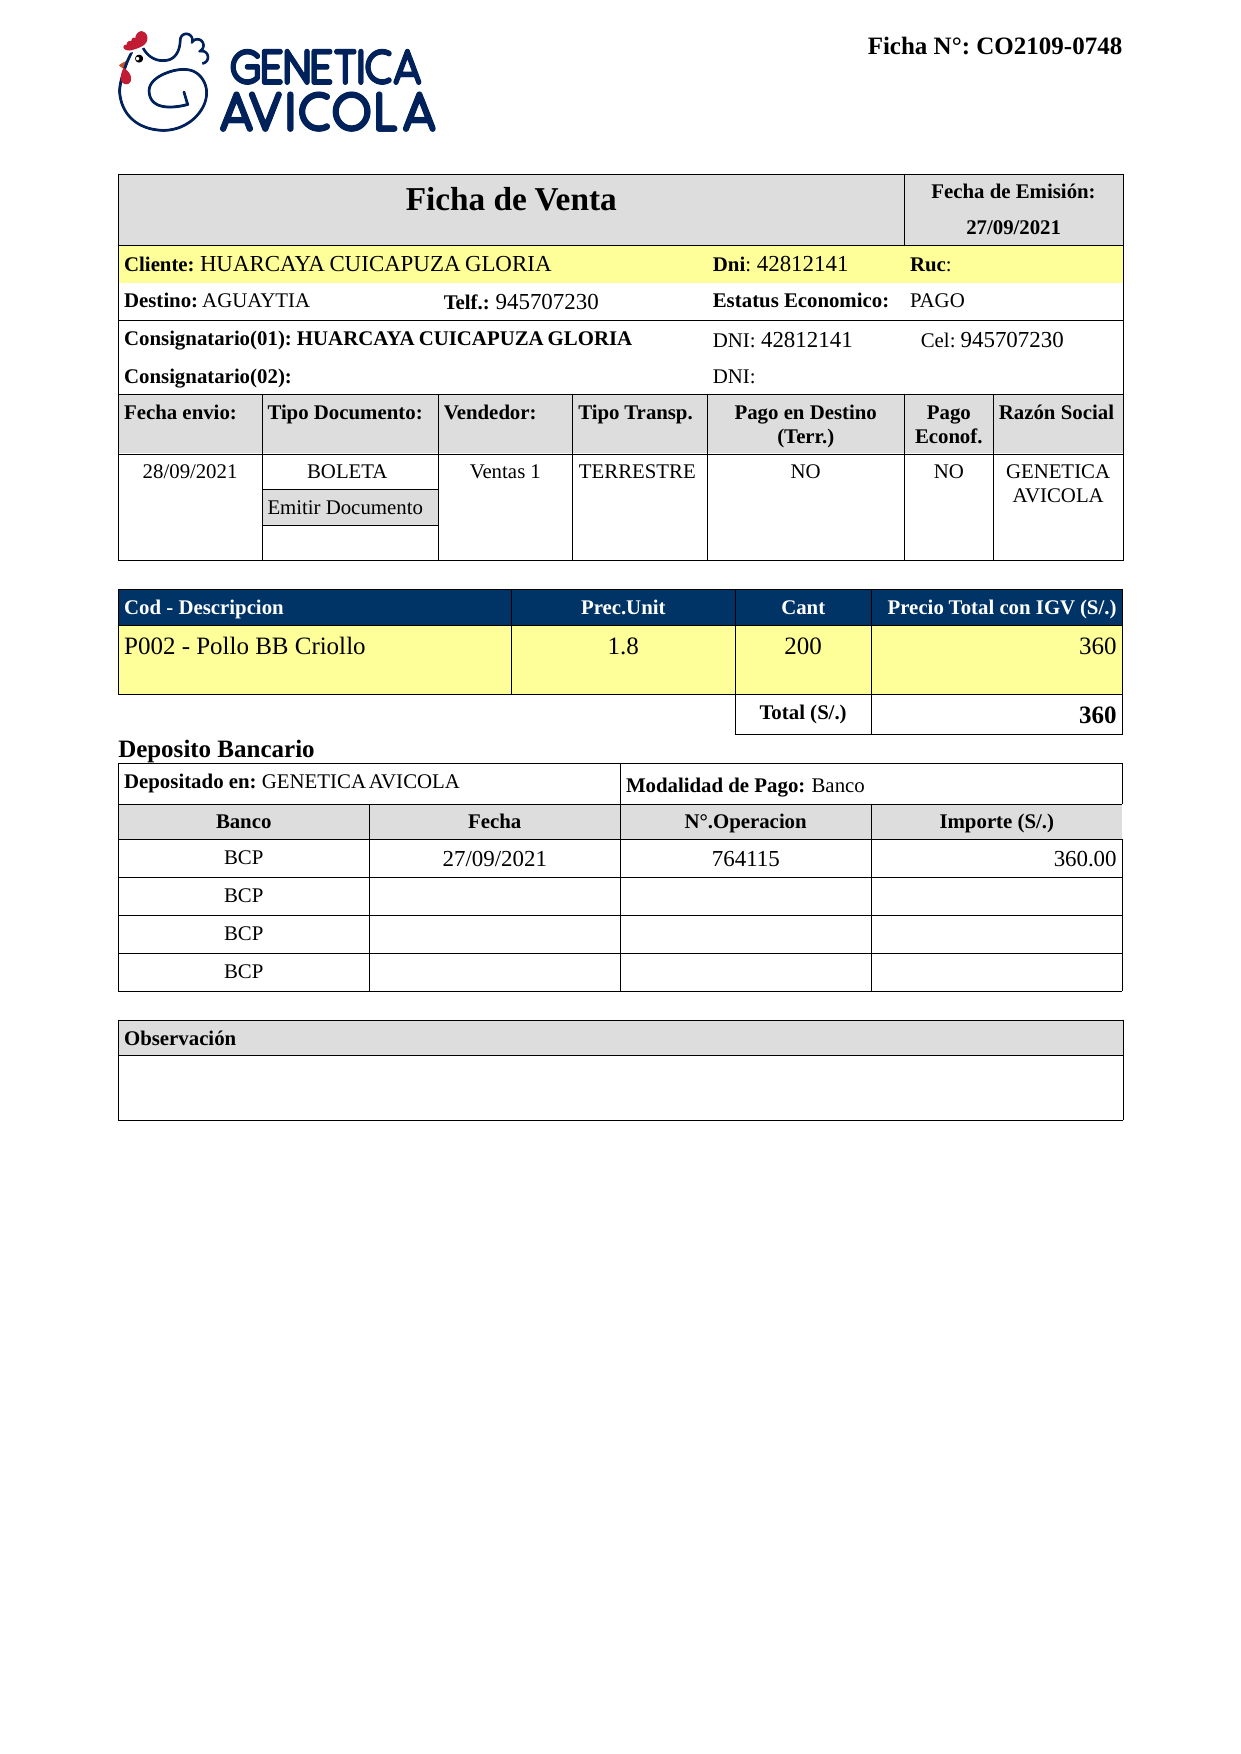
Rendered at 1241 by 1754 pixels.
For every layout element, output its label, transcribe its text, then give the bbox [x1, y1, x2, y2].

table_cell 360 [872, 695, 1122, 734]
table_cell [370, 916, 620, 953]
table_cell GENETICA AVICOLA [994, 455, 1123, 560]
table_cell Estatus Economico: [707, 283, 904, 320]
table_header Fecha de Emisión: [905, 175, 1123, 209]
table_cell Consignatario(02): [119, 358, 707, 394]
table_cell BCP [119, 954, 369, 991]
table_cell NO [905, 455, 993, 560]
table_cell NO [708, 455, 904, 560]
table_cell [119, 1056, 1123, 1119]
table_header Precio Total con IGV (S/.) [872, 590, 1122, 625]
table_cell 360.00 [872, 840, 1122, 877]
table_cell Fecha envio: [119, 395, 262, 453]
table_cell Consignatario(01): HUARCAYA CUICAPUZA GLORIA [119, 321, 707, 358]
table_cell [872, 954, 1122, 991]
table_cell P002 - Pollo BB Criollo [119, 626, 511, 694]
text Deposito Bancario [118, 734, 1122, 763]
table_cell Destino: AGUAYTIA [119, 283, 438, 320]
table_cell Pago Econof. [905, 395, 993, 453]
table_cell Ventas 1 [439, 455, 572, 560]
table_cell [621, 878, 871, 915]
table_cell DNI: [707, 358, 1123, 394]
table_cell PAGO [904, 283, 1123, 320]
table_cell BOLETA [263, 455, 438, 489]
table_cell BCP [119, 916, 369, 953]
table_cell DNI: 42812141 [707, 321, 915, 358]
table_cell [263, 526, 438, 560]
table_cell [370, 954, 620, 991]
table_cell Telf.: 945707230 [438, 283, 707, 320]
table_cell [511, 695, 735, 734]
table_cell Ruc: [904, 246, 1123, 283]
table_cell BCP [119, 878, 369, 915]
table_cell [621, 916, 871, 953]
table_cell [370, 878, 620, 915]
table_cell 200 [736, 626, 871, 694]
table_cell TERRESTRE [573, 455, 707, 560]
table_cell [872, 916, 1122, 953]
table_header Observación [119, 1021, 1123, 1055]
table_header Cod - Descripcion [119, 590, 511, 625]
table_cell Tipo Transp. [573, 395, 707, 453]
table_header Prec.Unit [512, 590, 735, 625]
table_header Depositado en: GENETICA AVICOLA [119, 764, 620, 803]
table_cell 360 [872, 626, 1122, 694]
table_header Ficha de Venta [119, 175, 904, 245]
table_cell Pago en Destino (Terr.) [708, 395, 904, 453]
table_header Modalidad de Pago: Banco [621, 764, 1122, 803]
table_cell Cliente: HUARCAYA CUICAPUZA GLORIA [119, 246, 707, 283]
table_cell [872, 878, 1122, 915]
table_cell BCP [119, 840, 369, 877]
table_cell Vendedor: [439, 395, 572, 453]
table_cell Dni: 42812141 [707, 246, 904, 283]
table_cell Cel: 945707230 [915, 321, 1123, 358]
picture [118, 31, 436, 132]
table_cell Importe (S/.) [872, 805, 1122, 839]
table_cell 27/09/2021 [370, 840, 620, 877]
table_cell 1.8 [512, 626, 735, 694]
table_cell [118, 695, 511, 734]
table_cell 764115 [621, 840, 871, 877]
table_cell N°.Operacion [621, 805, 871, 839]
table_cell Tipo Documento: [263, 395, 438, 453]
table_header Cant [736, 590, 871, 625]
table_cell 27/09/2021 [905, 209, 1123, 245]
table_cell Emitir Documento [263, 490, 438, 525]
table_cell [621, 954, 871, 991]
table_cell Razón Social [994, 395, 1123, 453]
table_cell Total (S/.) [736, 695, 871, 734]
table_cell Fecha [370, 805, 620, 839]
table_cell 28/09/2021 [119, 455, 262, 560]
table_cell Banco [119, 805, 369, 839]
